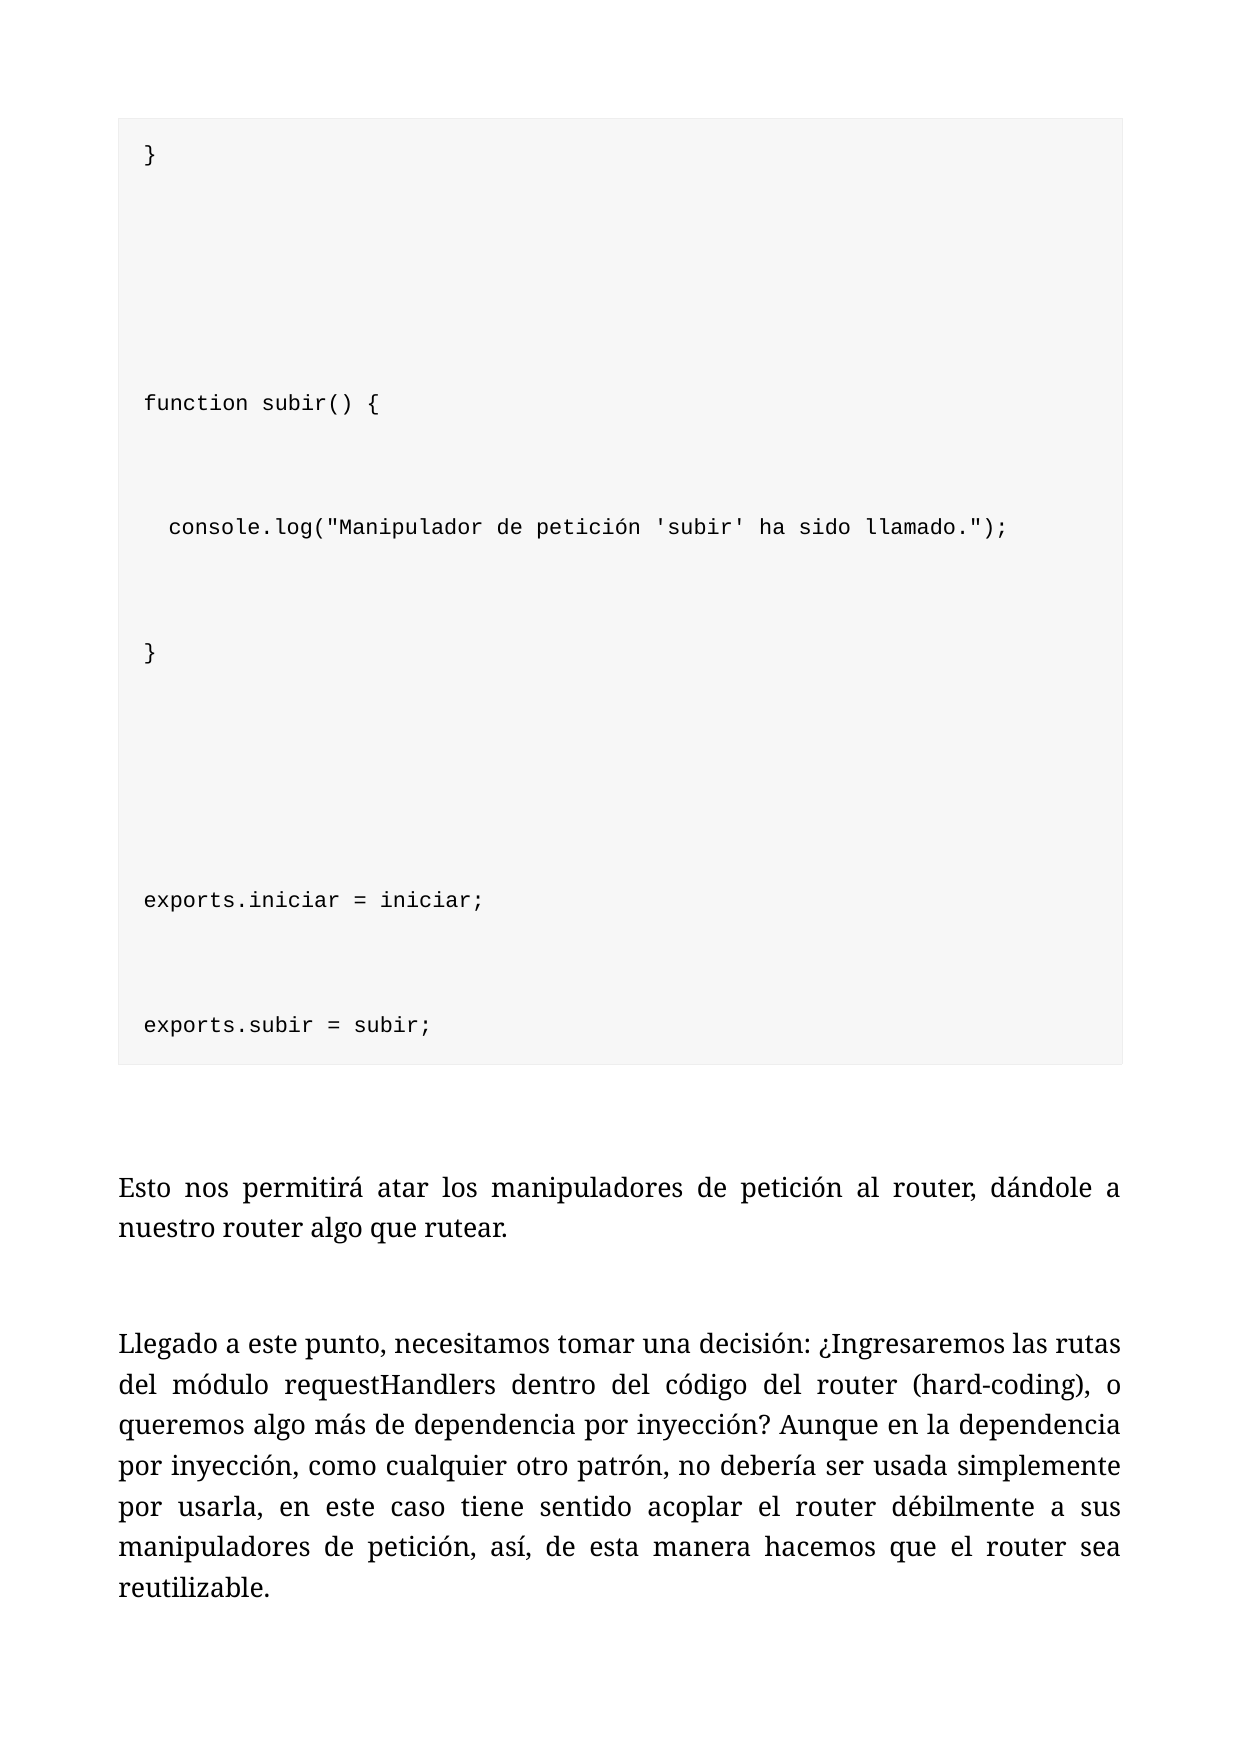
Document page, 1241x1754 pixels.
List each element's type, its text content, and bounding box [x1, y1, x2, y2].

text Llegado a este punto, necesitamos tomar una decisión: ¿Ingresaremos las rutas del módulo requestHandlers dentro del código del router (hard-coding), o queremos algo más de dependencia por inyección? Aunque en la dependencia por inyección, como cualquier otro patrón, no debería ser usada simplemente por usarla, en este caso tiene sentido acoplar el router débilmente a sus manipuladores de petición, así, de esta manera hacemos que el router sea reutilizable. [118, 1321, 1122, 1605]
text exports.subir = subir; [119, 989, 1122, 1064]
text exports.iniciar = iniciar; [119, 864, 1122, 914]
text function subir() { [119, 367, 1122, 416]
text } [119, 119, 1122, 168]
text Esto nos permitirá atar los manipuladores de petición al router, dándole a nuestro router algo que rutear. [118, 1164, 1122, 1246]
text console.log("Manipulador de petición 'subir' ha sido llamado."); [119, 491, 1122, 541]
text } [119, 616, 1122, 666]
